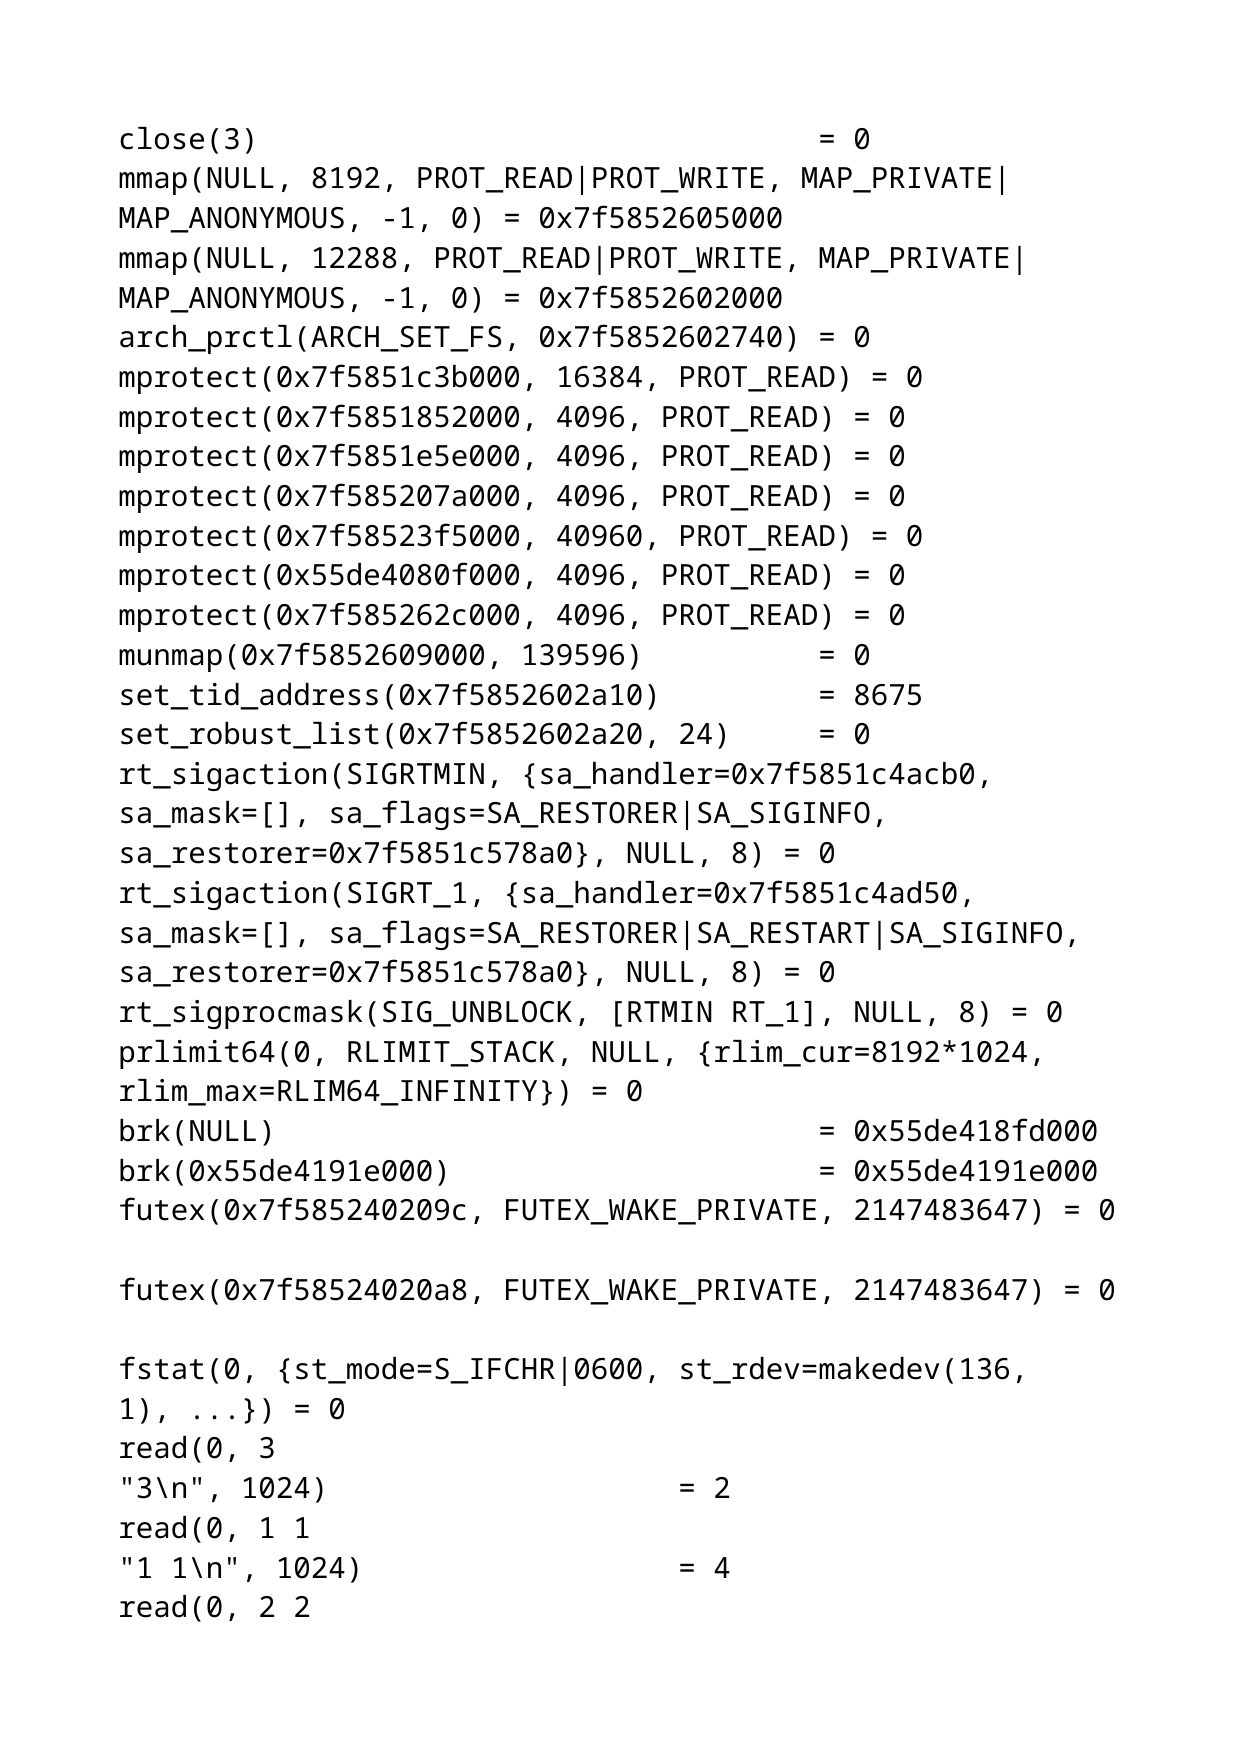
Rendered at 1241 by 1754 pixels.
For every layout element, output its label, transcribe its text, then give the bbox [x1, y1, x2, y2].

text close(3) = 0 mmap(NULL, 8192, PROT_READ|PROT_WRITE, MAP_PRIVATE|MAP_ANONYMOUS, -1, 0) = 0x7f5852605000 mmap(NULL, 12288, PROT_READ|PROT_WRITE, MAP_PRIVATE|MAP_ANONYMOUS, -1, 0) = 0x7f5852602000 arch_prctl(ARCH_SET_FS, 0x7f5852602740) = 0 mprotect(0x7f5851c3b000, 16384, PROT_READ) = 0 mprotect(0x7f5851852000, 4096, PROT_READ) = 0 mprotect(0x7f5851e5e000, 4096, PROT_READ) = 0 mprotect(0x7f585207a000, 4096, PROT_READ) = 0 mprotect(0x7f58523f5000, 40960, PROT_READ) = 0 mprotect(0x55de4080f000, 4096, PROT_READ) = 0 mprotect(0x7f585262c000, 4096, PROT_READ) = 0 munmap(0x7f5852609000, 139596) = 0 set_tid_address(0x7f5852602a10) = 8675 set_robust_list(0x7f5852602a20, 24) = 0 rt_sigaction(SIGRTMIN, {sa_handler=0x7f5851c4acb0, sa_mask=[], sa_flags=SA_RESTORER|SA_SIGINFO, sa_restorer=0x7f5851c578a0}, NULL, 8) = 0 rt_sigaction(SIGRT_1, {sa_handler=0x7f5851c4ad50, sa_mask=[], sa_flags=SA_RESTORER|SA_RESTART|SA_SIGINFO, sa_restorer=0x7f5851c578a0}, NULL, 8) = 0 rt_sigprocmask(SIG_UNBLOCK, [RTMIN RT_1], NULL, 8) = 0 prlimit64(0, RLIMIT_STACK, NULL, {rlim_cur=8192*1024, rlim_max=RLIM64_INFINITY}) = 0 brk(NULL) = 0x55de418fd000 brk(0x55de4191e000) = 0x55de4191e000 futex(0x7f585240209c, FUTEX_WAKE_PRIVATE, 2147483647) = 0 futex(0x7f58524020a8, FUTEX_WAKE_PRIVATE, 2147483647) = 0 fstat(0, {st_mode=S_IFCHR|0600, st_rdev=makedev(136, 1), ...}) = 0 read(0, 3 "3\n", 1024) = 2 read(0, 1 1 "1 1\n", 1024) = 4 read(0, 2 2 [118, 118, 1122, 1626]
